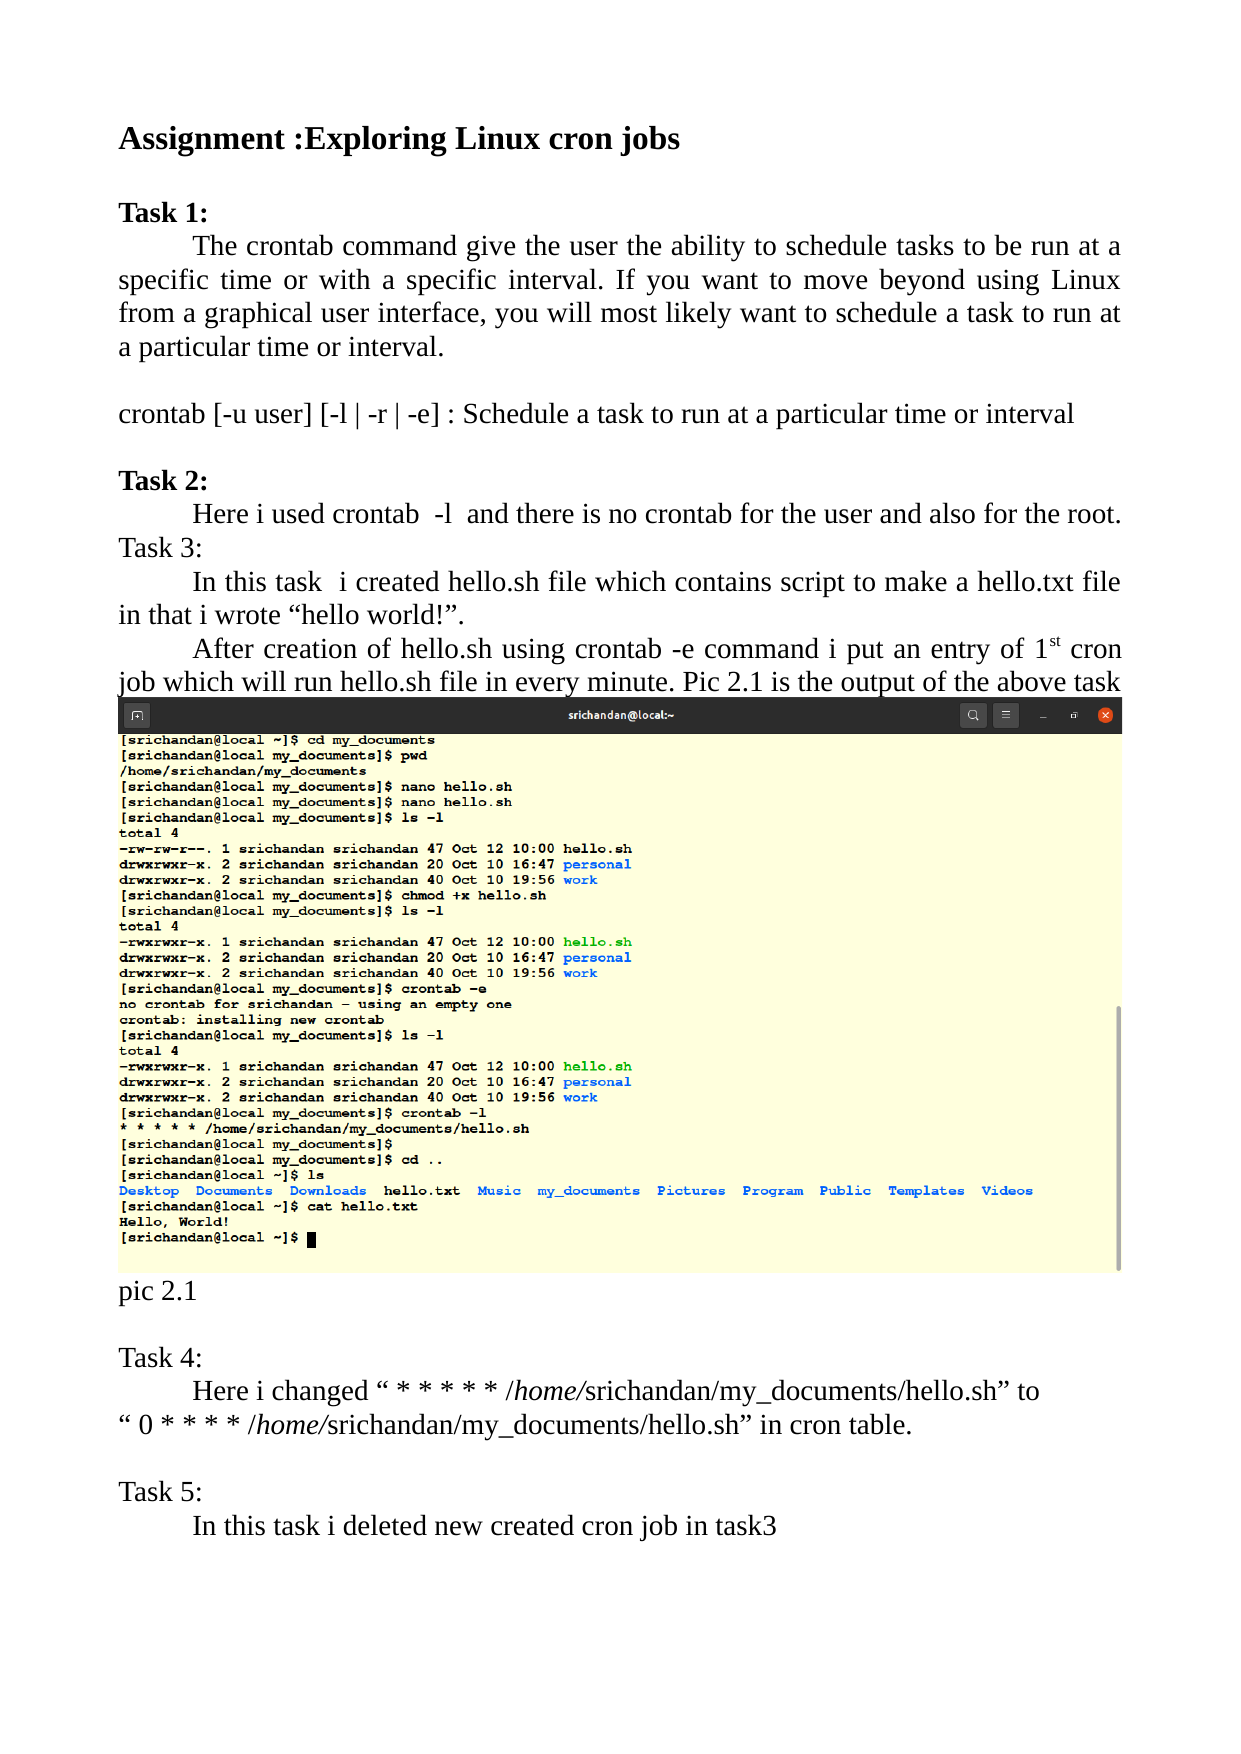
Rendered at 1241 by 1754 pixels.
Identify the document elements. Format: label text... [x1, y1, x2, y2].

text crontab [-u user] [-l | -r | -e] : Schedule a task to run at a particular time or interval [118, 396, 1122, 429]
picture [118, 697, 1123, 1273]
text The crontab command give the user the ability to schedule tasks to be run at a specific time or with a specific interval. If you want to move beyond using Linux from a graphical user interface, you will most likely want to schedule a task to run at a particular time or interval. [118, 228, 1122, 362]
text Task 3: [118, 530, 1122, 564]
text Task 1: [118, 195, 1122, 228]
text Task 5: [118, 1474, 1122, 1508]
text In this task i deleted new created cron job in task3 [118, 1508, 1122, 1541]
text In this task i created hello.sh file which contains script to make a hello.txt file in that i wrote “hello world!”. [118, 564, 1122, 631]
text pic 2.1 [118, 1273, 1122, 1306]
text Task 2: [118, 463, 1122, 497]
text After creation of hello.sh using crontab -e command i put an entry of 1st cron job which will run hello.sh file in every minute. Pic 2.1 is the output of the above task [118, 631, 1122, 697]
text Assignment :Exploring Linux cron jobs [118, 118, 1122, 156]
text Here i used crontab -l and there is no crontab for the user and also for the root. [118, 497, 1122, 530]
text Task 4: [118, 1340, 1122, 1373]
text “ 0 * * * * /home/srichandan/my_documents/hello.sh” in cron table. [118, 1407, 1122, 1441]
text Here i changed “ * * * * * /home/srichandan/my_documents/hello.sh” to [118, 1373, 1122, 1407]
